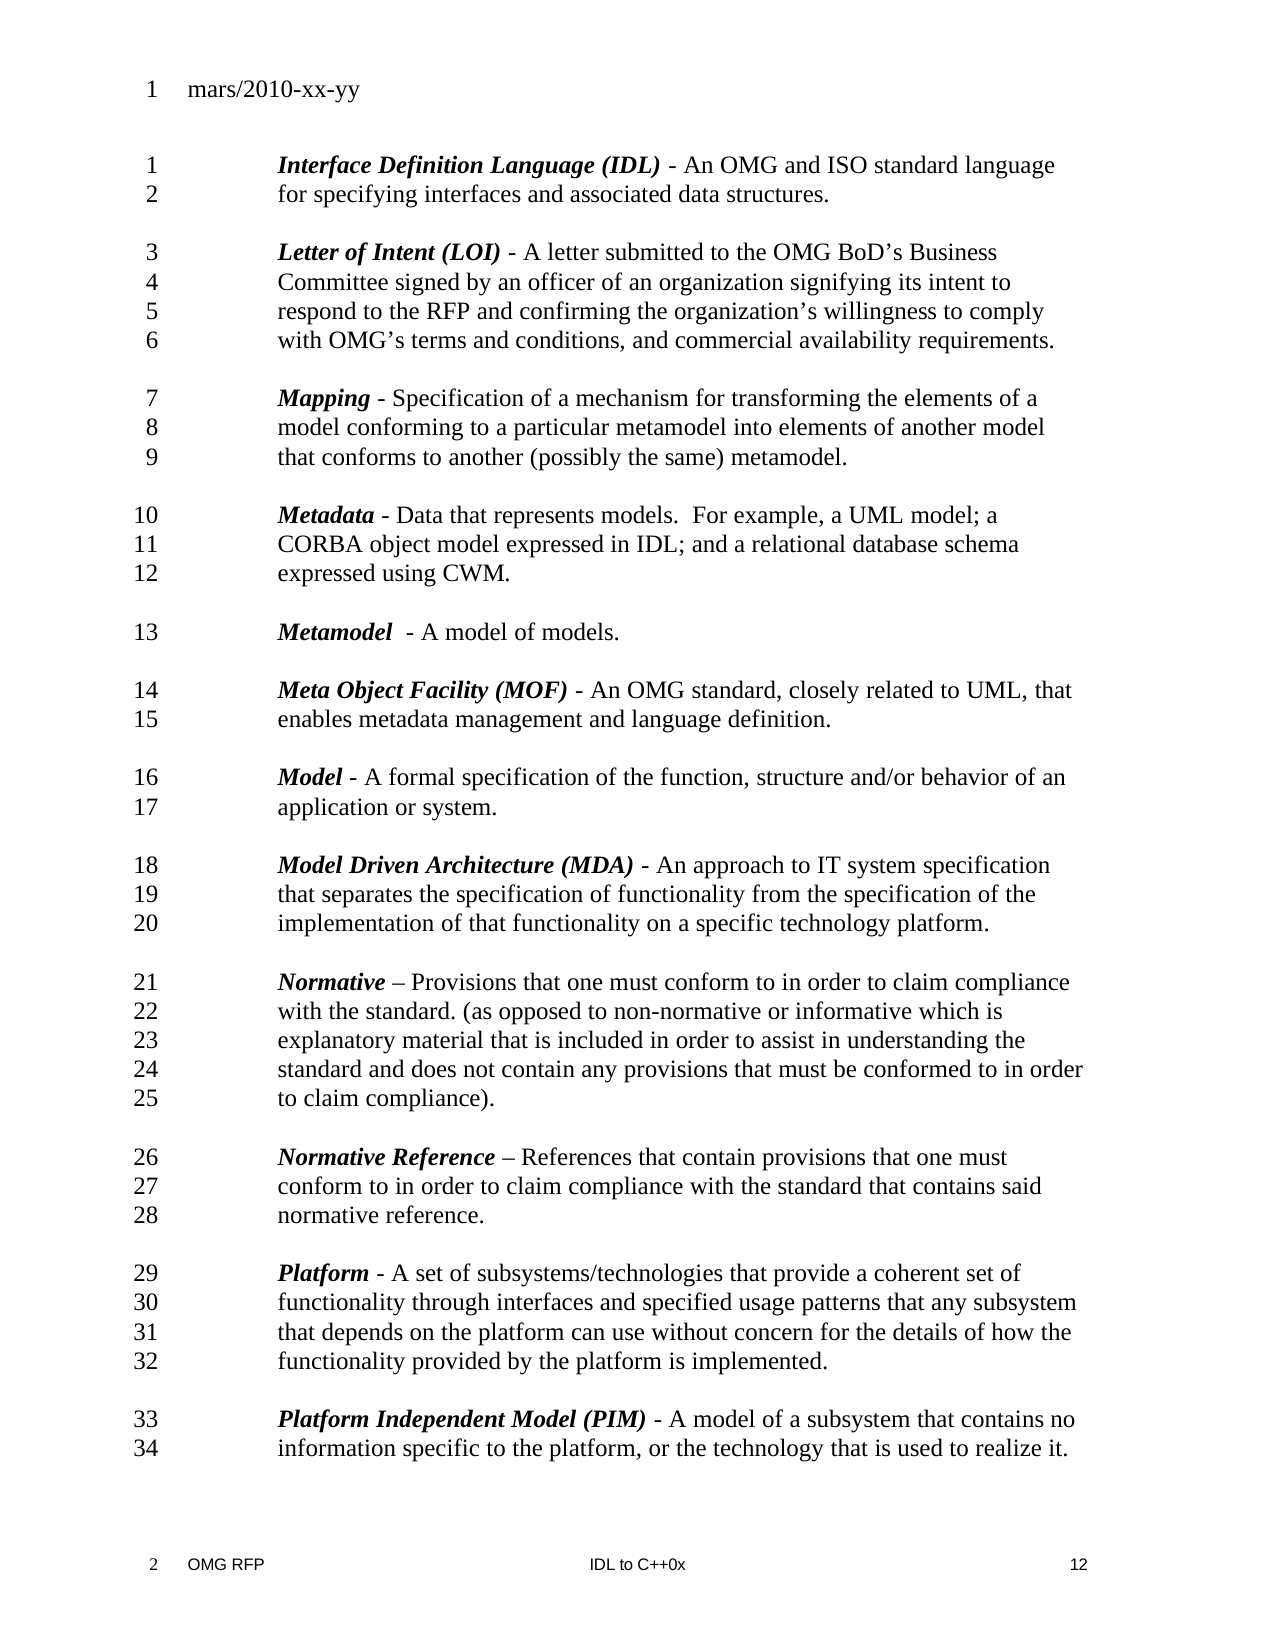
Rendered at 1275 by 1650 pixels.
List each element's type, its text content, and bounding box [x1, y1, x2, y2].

text Normative – Provisions that one must conform to in order to claim compliance with the standard. (as opposed to non-normative or informative which is explanatory material that is included in order to assist in understanding the standard and does not contain any provisions that must be conformed to in order to claim compliance). [277, 967, 1087, 1112]
text Platform Independent Model (PIM) - A model of a subsystem that contains no information specific to the platform, or the technology that is used to realize it. [277, 1404, 1087, 1462]
text Mapping - Specification of a mechanism for transforming the elements of a model conforming to a particular metamodel into elements of another model that conforms to another (possibly the same) metamodel. [277, 383, 1087, 471]
text Meta Object Facility (MOF) - An OMG standard, closely related to UML, that enables metadata management and language definition. [277, 675, 1087, 733]
text Interface Definition Language (IDL) - An OMG and ISO standard language for specifying interfaces and associated data structures. [277, 150, 1087, 208]
text Platform - A set of subsystems/technologies that provide a coherent set of functionality through interfaces and specified usage patterns that any subsystem that depends on the platform can use without concern for the details of how the functionality provided by the platform is implemented. [277, 1258, 1087, 1375]
text Letter of Intent (LOI) - A letter submitted to the OMG BoD’s Business Committee signed by an officer of an organization signifying its intent to respond to the RFP and confirming the organization’s willingness to comply with OMG’s terms and conditions, and commercial availability requirements. [277, 237, 1087, 354]
text Metadata - Data that represents models. For example, a UML model; a CORBA object model expressed in IDL; and a relational database schema expressed using CWM. [277, 500, 1087, 587]
text Model Driven Architecture (MDA) - An approach to IT system specification that separates the specification of functionality from the specification of the implementation of that functionality on a specific technology platform. [277, 850, 1087, 937]
text Model - A formal specification of the function, structure and/or behavior of an application or system. [277, 762, 1087, 821]
text Metamodel - A model of models. [277, 617, 1087, 646]
text Normative Reference – References that contain provisions that one must conform to in order to claim compliance with the standard that contains said normative reference. [277, 1142, 1087, 1229]
